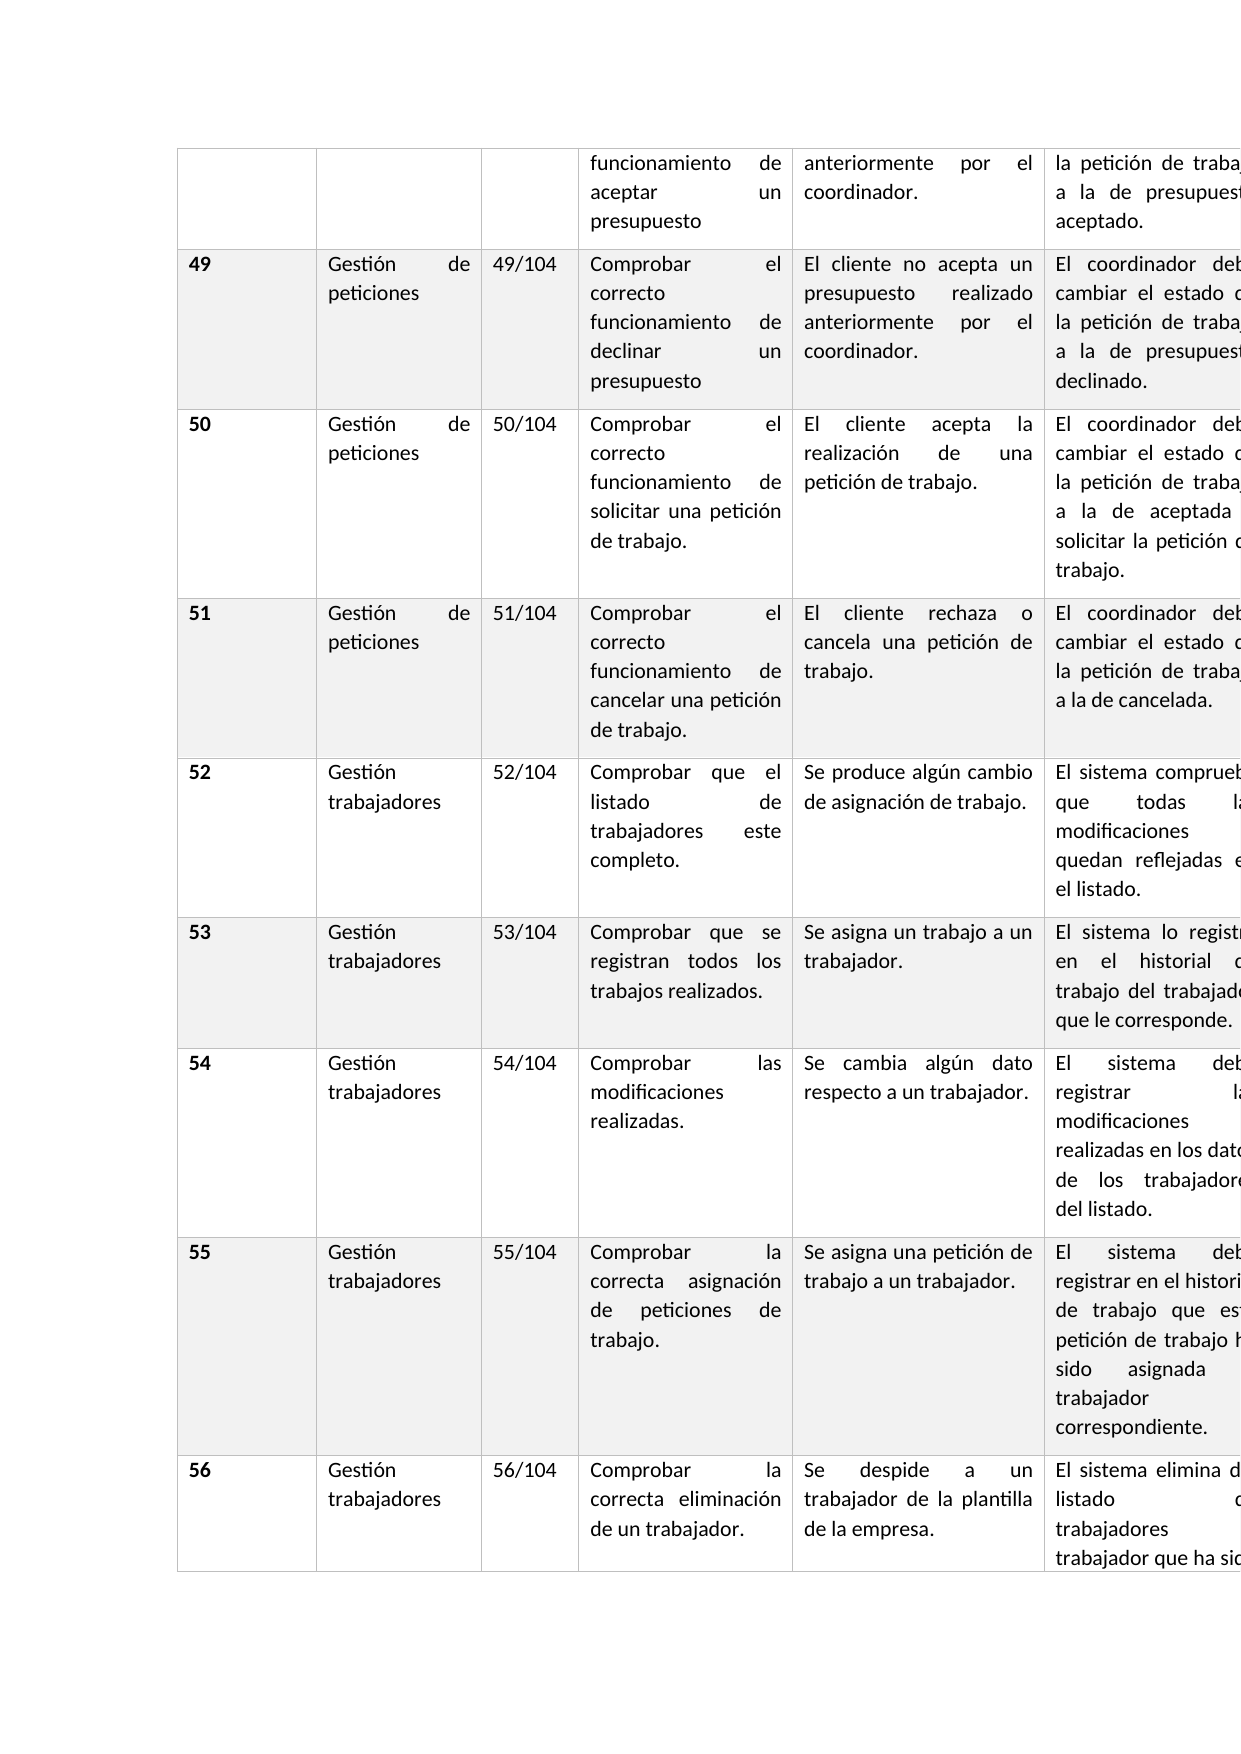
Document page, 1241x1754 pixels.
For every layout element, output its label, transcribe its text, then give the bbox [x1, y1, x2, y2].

table_cell 54/104 [482, 1049, 578, 1237]
table_cell 49/104 [482, 250, 578, 409]
table_cell funcionamiento de aceptar un presupuesto [579, 149, 792, 249]
table_cell Gestión de peticiones [317, 410, 481, 598]
table_cell 51/104 [482, 599, 578, 757]
table_cell Se produce algún cambio de asignación de trabajo. [793, 759, 1044, 917]
table_cell Gestión de peticiones [317, 250, 481, 409]
table_cell Comprobar el correcto funcionamiento de solicitar una petición de trabajo. [579, 410, 792, 598]
table_cell El cliente no acepta un presupuesto realizado anteriormente por el coordinador. [793, 250, 1044, 409]
table_cell 56 [178, 1456, 316, 1571]
table_cell El coordinador debe cambiar el estado de la petición de trabajo a la de presupuesto declinado. [1045, 250, 1240, 409]
table_cell El sistema elimina del listado de trabajadores al trabajador que ha sido despedido. [1045, 1456, 1240, 1571]
table_cell Comprobar la correcta eliminación de un trabajador. [579, 1456, 792, 1571]
table_cell 50 [178, 410, 316, 598]
table_cell Gestión trabajadores [317, 918, 481, 1048]
table_cell Gestión trabajadores [317, 1238, 481, 1455]
table_cell Gestión trabajadores [317, 1049, 481, 1237]
table_cell Comprobar que el listado de trabajadores este completo. [579, 759, 792, 917]
table_cell El coordinador debe cambiar el estado de la petición de trabajo a la de aceptada y solicitar la petición de trabajo. [1045, 410, 1240, 598]
table_cell Gestión de peticiones [317, 599, 481, 757]
table_cell 50/104 [482, 410, 578, 598]
table_cell 52/104 [482, 759, 578, 917]
table_cell Se despide a un trabajador de la plantilla de la empresa. [793, 1456, 1044, 1571]
table_cell Comprobar las modificaciones realizadas. [579, 1049, 792, 1237]
table_cell El coordinador debe cambiar el estado de la petición de trabajo a la de cancelada. [1045, 599, 1240, 757]
table_cell El sistema lo registra en el historial de trabajo del trabajador que le corresponde. [1045, 918, 1240, 1048]
table_cell 52 [178, 759, 316, 917]
table_cell [178, 149, 316, 249]
table_cell anteriormente por el coordinador. [793, 149, 1044, 249]
table_cell 49 [178, 250, 316, 409]
table_cell 55 [178, 1238, 316, 1455]
table_cell El sistema debe registrar las modificaciones realizadas en los datos de los trabajadores del listado. [1045, 1049, 1240, 1237]
table_cell [317, 149, 481, 249]
table_cell Se asigna un trabajo a un trabajador. [793, 918, 1044, 1048]
table_cell El cliente rechaza o cancela una petición de trabajo. [793, 599, 1044, 757]
table_cell Gestión trabajadores [317, 1456, 481, 1571]
table_cell Se asigna una petición de trabajo a un trabajador. [793, 1238, 1044, 1455]
table_cell 53 [178, 918, 316, 1048]
table_cell Se cambia algún dato respecto a un trabajador. [793, 1049, 1044, 1237]
table_cell Comprobar la correcta asignación de peticiones de trabajo. [579, 1238, 792, 1455]
table_cell [482, 149, 578, 249]
table_cell 51 [178, 599, 316, 757]
table_cell El sistema comprueba que todas las modificaciones quedan reflejadas en el listado. [1045, 759, 1240, 917]
table_cell Comprobar que se registran todos los trabajos realizados. [579, 918, 792, 1048]
table_cell Comprobar el correcto funcionamiento de cancelar una petición de trabajo. [579, 599, 792, 757]
table_cell 55/104 [482, 1238, 578, 1455]
table_cell El sistema debe registrar en el historial de trabajo que esta petición de trabajo ha sido asignada al trabajador correspondiente. [1045, 1238, 1240, 1455]
table_cell 56/104 [482, 1456, 578, 1571]
table_cell Comprobar el correcto funcionamiento de declinar un presupuesto [579, 250, 792, 409]
table_cell 54 [178, 1049, 316, 1237]
table_cell El coordinador debe cambiar el estado de la petición de trabajo a la de presupuesto aceptado. [1045, 149, 1240, 249]
table_cell Gestión trabajadores [317, 759, 481, 917]
table_cell 53/104 [482, 918, 578, 1048]
table_cell El cliente acepta la realización de una petición de trabajo. [793, 410, 1044, 598]
